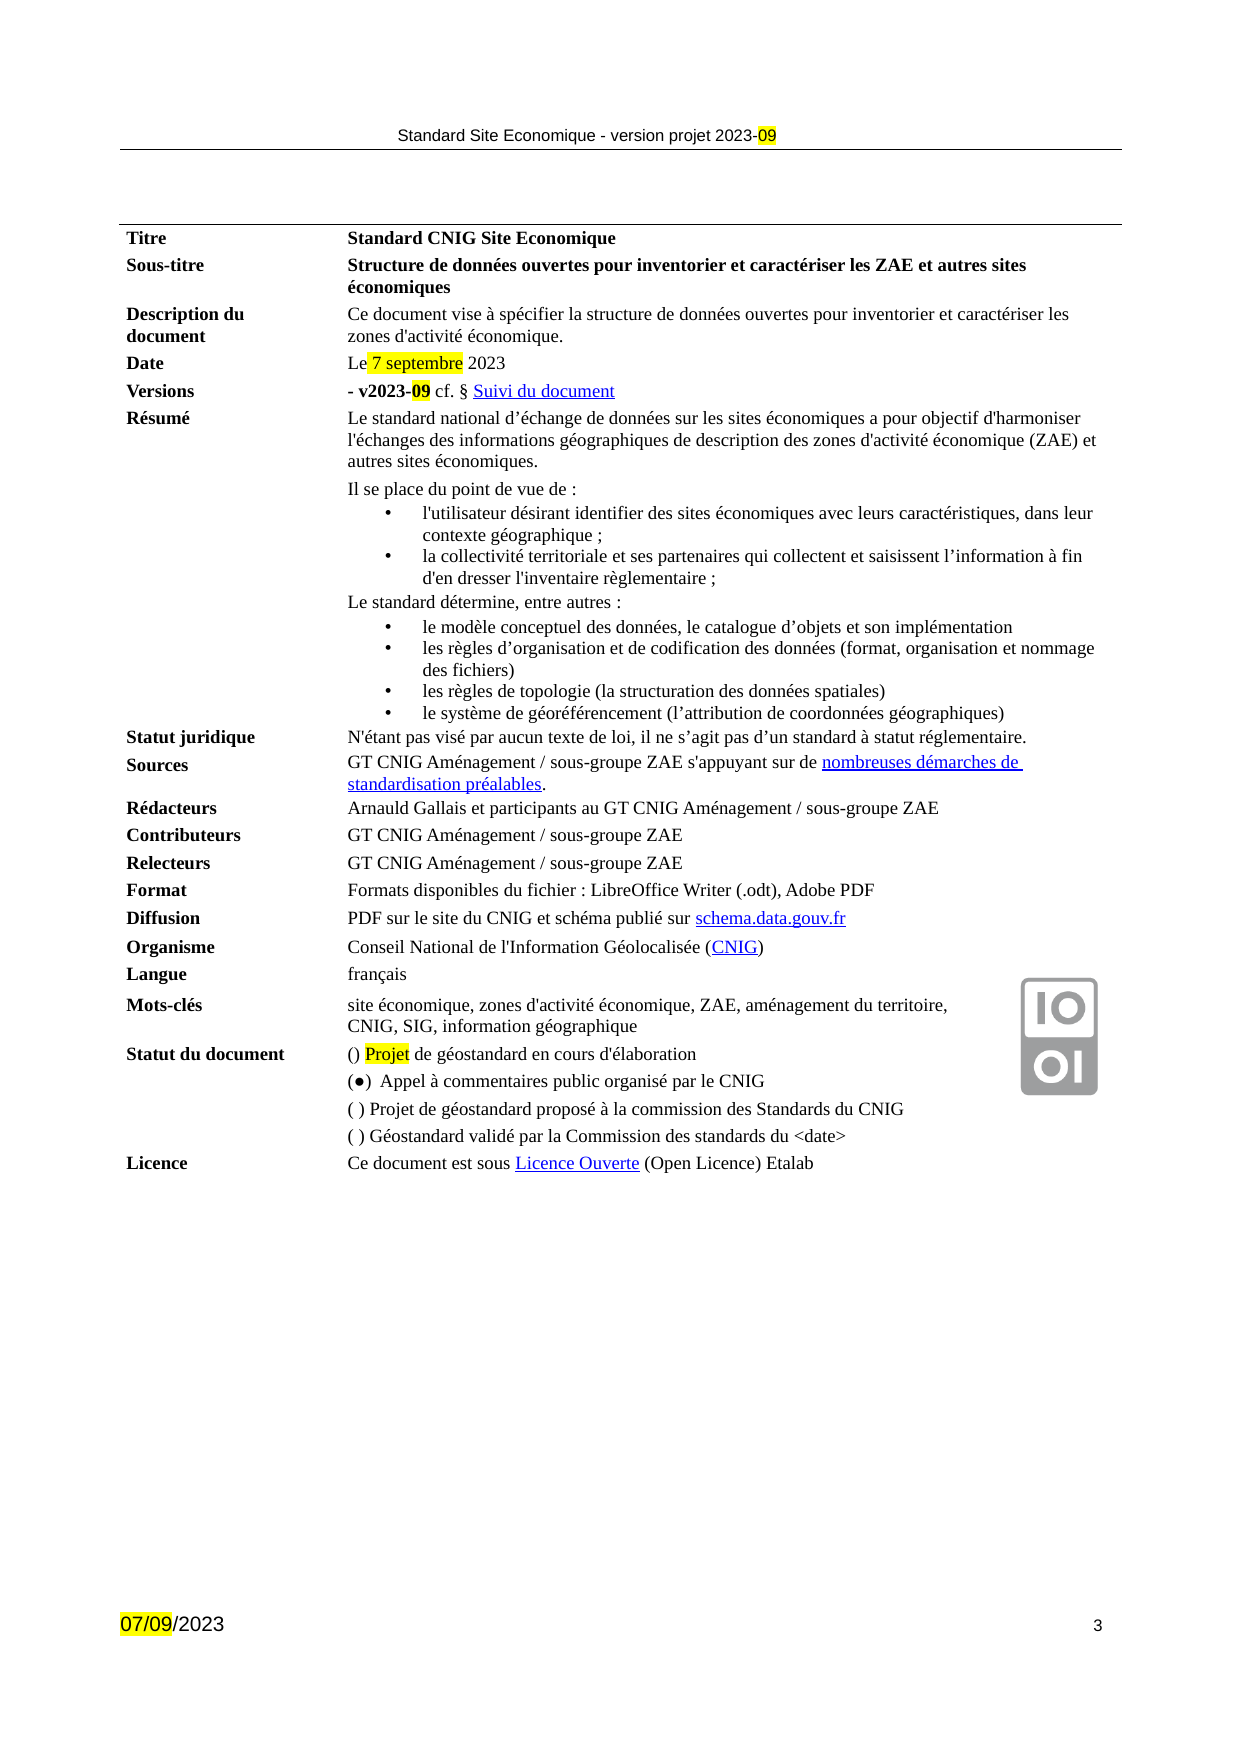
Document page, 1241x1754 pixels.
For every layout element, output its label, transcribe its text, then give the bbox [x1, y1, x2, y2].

table_cell - v2023-09 cf. § Suivi du document [340, 377, 1122, 404]
table_cell Statut juridique [119, 724, 340, 751]
table_cell site économique, zones d'activité économique, ZAE, aménagement du territoire, CNIG, SIG, information géographique [340, 991, 992, 1040]
table_cell Formats disponibles du fichier : LibreOffice Writer (.odt), Adobe PDF [340, 876, 1122, 904]
table_cell Conseil National de l'Information Géolocalisée (CNIG) [340, 933, 992, 960]
table_cell Ce document vise à spécifier la structure de données ouvertes pour inventorier et caractériser les zones d'activité économique. [340, 300, 1122, 349]
table_cell Ce document est sous Licence Ouverte (Open Licence) Etalab [340, 1149, 992, 1177]
table_cell N'étant pas visé par aucun texte de loi, il ne s’agit pas d’un standard à statut réglementaire. [340, 724, 1122, 751]
table_cell Le standard national d’échange de données sur les sites économiques a pour objectif d'harmoniser l'échanges des informations géographiques de description des zones d'activité économique (ZAE) et autres sites économiques. Il se place du point de vue de : l'utilisateur désirant identifier des sites économiques avec leurs caractéristiques, dans leur contexte géographique ; la collectivité territoriale et ses partenaires qui collectent et saisissent l’information à fin d'en dresser l'inventaire règlementaire ; Le standard détermine, entre autres : le modèle conceptuel des données, le catalogue d’objets et son implémentation les règles d’organisation et de codification des données (format, organisation et nommage des fichiers) les règles de topologie (la structuration des données spatiales) le système de géoréférencement (l’attribution de coordonnées géographiques) [340, 404, 1122, 723]
table_cell [993, 933, 1122, 1177]
table_cell français [340, 960, 992, 991]
table_cell GT CNIG Aménagement / sous-groupe ZAE [340, 849, 1122, 876]
table_cell Date [119, 349, 340, 377]
table_cell Le 7 septembre 2023 [340, 349, 1122, 377]
table_cell PDF sur le site du CNIG et schéma publié sur schema.data.gouv.fr [340, 904, 1122, 933]
table_cell Sous-titre [119, 251, 340, 300]
table_cell Versions [119, 377, 340, 404]
table_header Standard CNIG Site Economique [340, 225, 1122, 251]
table_cell Rédacteurs [119, 794, 340, 821]
table_cell Statut du document [119, 1040, 340, 1149]
table_cell Relecteurs [119, 849, 340, 876]
table_cell Contributeurs [119, 821, 340, 849]
table_cell Arnauld Gallais et participants au GT CNIG Aménagement / sous-groupe ZAE [340, 794, 1122, 821]
table_cell Résumé [119, 404, 340, 723]
table_cell Sources [119, 751, 340, 794]
table_cell GT CNIG Aménagement / sous-groupe ZAE s'appuyant sur de nombreuses démarches de standardisation préalables. [340, 751, 1122, 794]
table_cell GT CNIG Aménagement / sous-groupe ZAE [340, 821, 1122, 849]
table_cell Description du document [119, 300, 340, 349]
table_cell Mots-clés [119, 991, 340, 1040]
table_cell Diffusion [119, 904, 340, 933]
table_header Titre [119, 225, 340, 251]
table_cell () Projet de géostandard en cours d'élaboration (●) Appel à commentaires public organisé par le CNIG ( ) Projet de géostandard proposé à la commission des Standards du CNIG ( ) Géostandard validé par la Commission des standards du <date> [340, 1040, 992, 1149]
table_cell Format [119, 876, 340, 904]
table_cell Licence [119, 1149, 340, 1177]
picture [1018, 975, 1101, 1098]
table_cell Organisme [119, 933, 340, 960]
table_cell Structure de données ouvertes pour inventorier et caractériser les ZAE et autres sites économiques [340, 251, 1122, 300]
table_cell Langue [119, 960, 340, 991]
